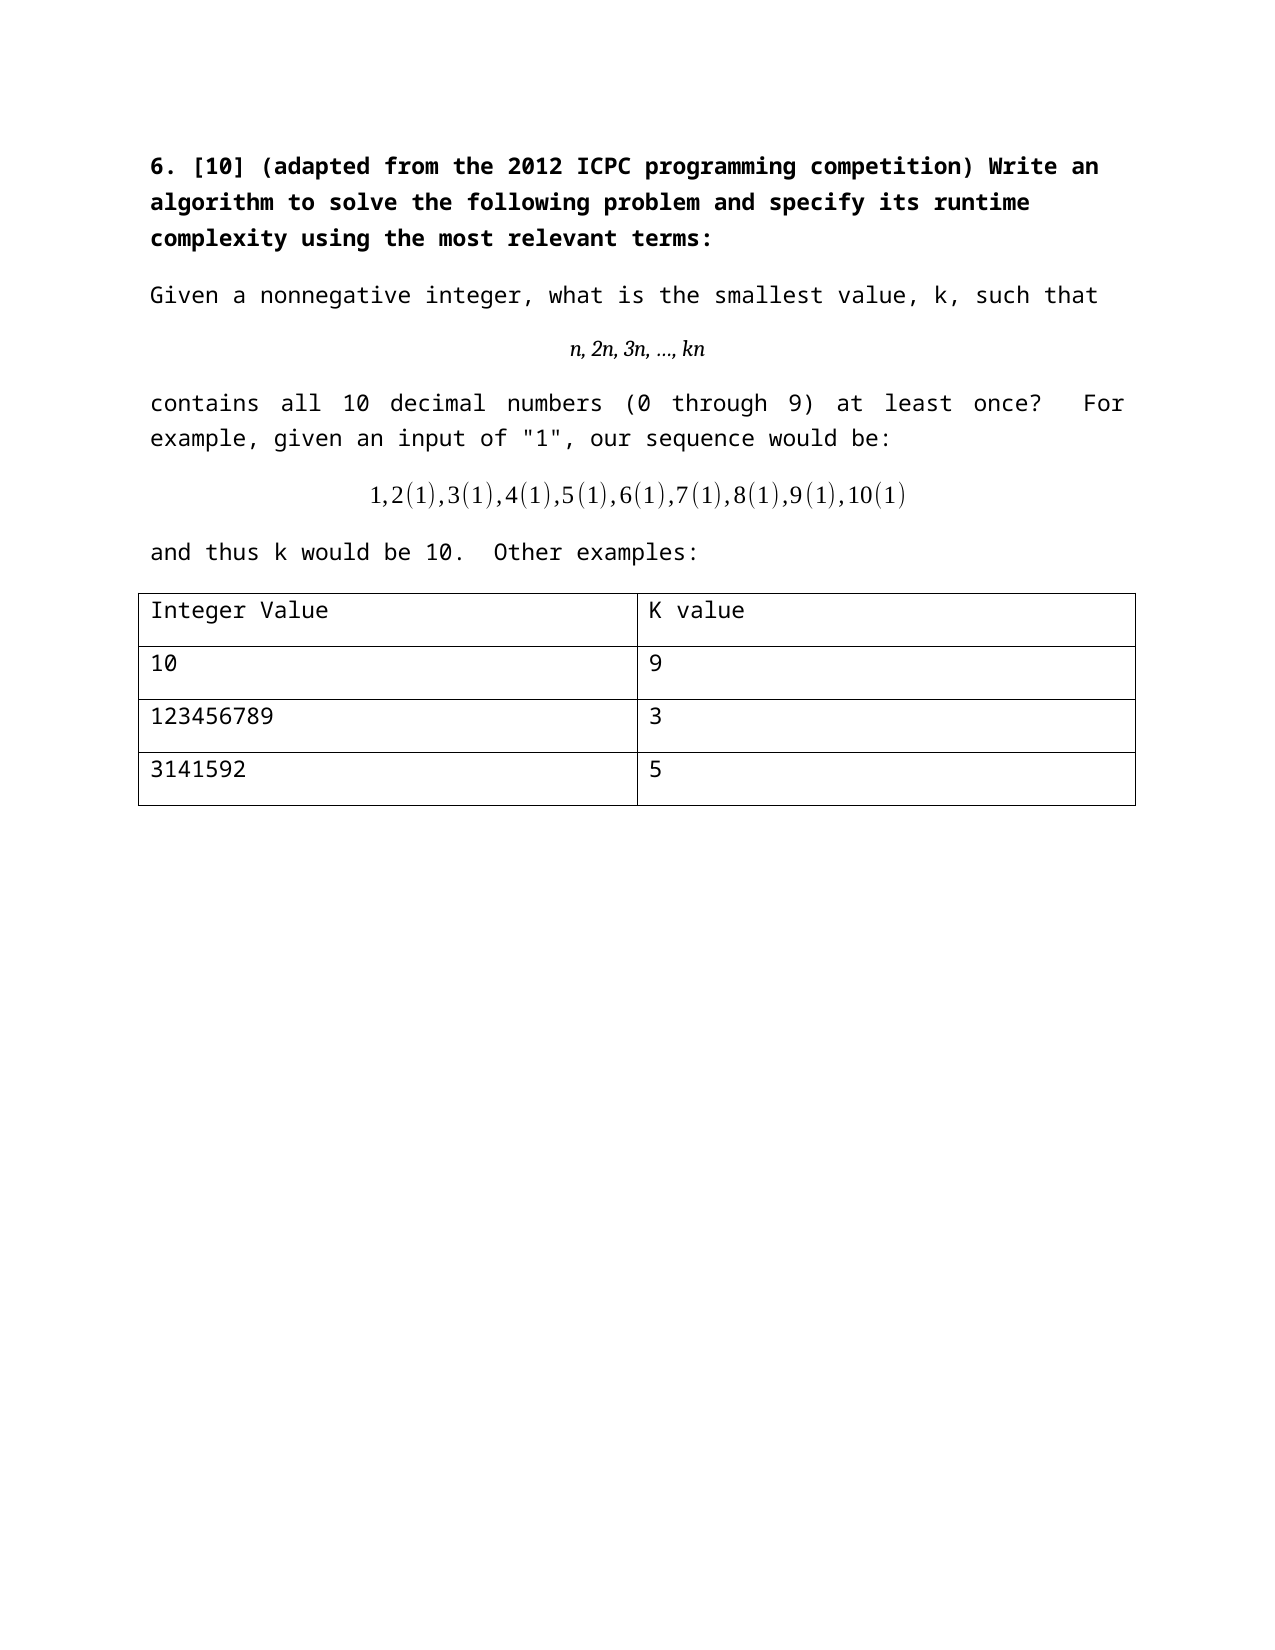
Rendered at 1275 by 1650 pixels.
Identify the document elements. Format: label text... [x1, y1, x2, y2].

table_cell 123456789 [139, 700, 637, 752]
table_cell 3141592 [139, 753, 637, 805]
text and thus k would be 10. Other examples: [150, 536, 1125, 567]
text Given a nonnegative integer, what is the smallest value, k, such that [150, 279, 1125, 310]
text n, 2n, 3n, …, kn [150, 335, 1125, 362]
table_cell 10 [139, 647, 637, 699]
table_cell 9 [638, 647, 1135, 699]
table_header Integer Value [139, 594, 637, 646]
table_cell 5 [638, 753, 1135, 805]
text 6. [10] (adapted from the 2012 ICPC programming competition) Write an algorithm to solve the following problem and specify its runtime complexity using the most relevant terms: [150, 150, 1125, 253]
text contains all 10 decimal numbers (0 through 9) at least once? For example, given an input of "1", our sequence would be: [150, 386, 1125, 454]
table_header K value [638, 594, 1135, 646]
table_cell 3 [638, 700, 1135, 752]
